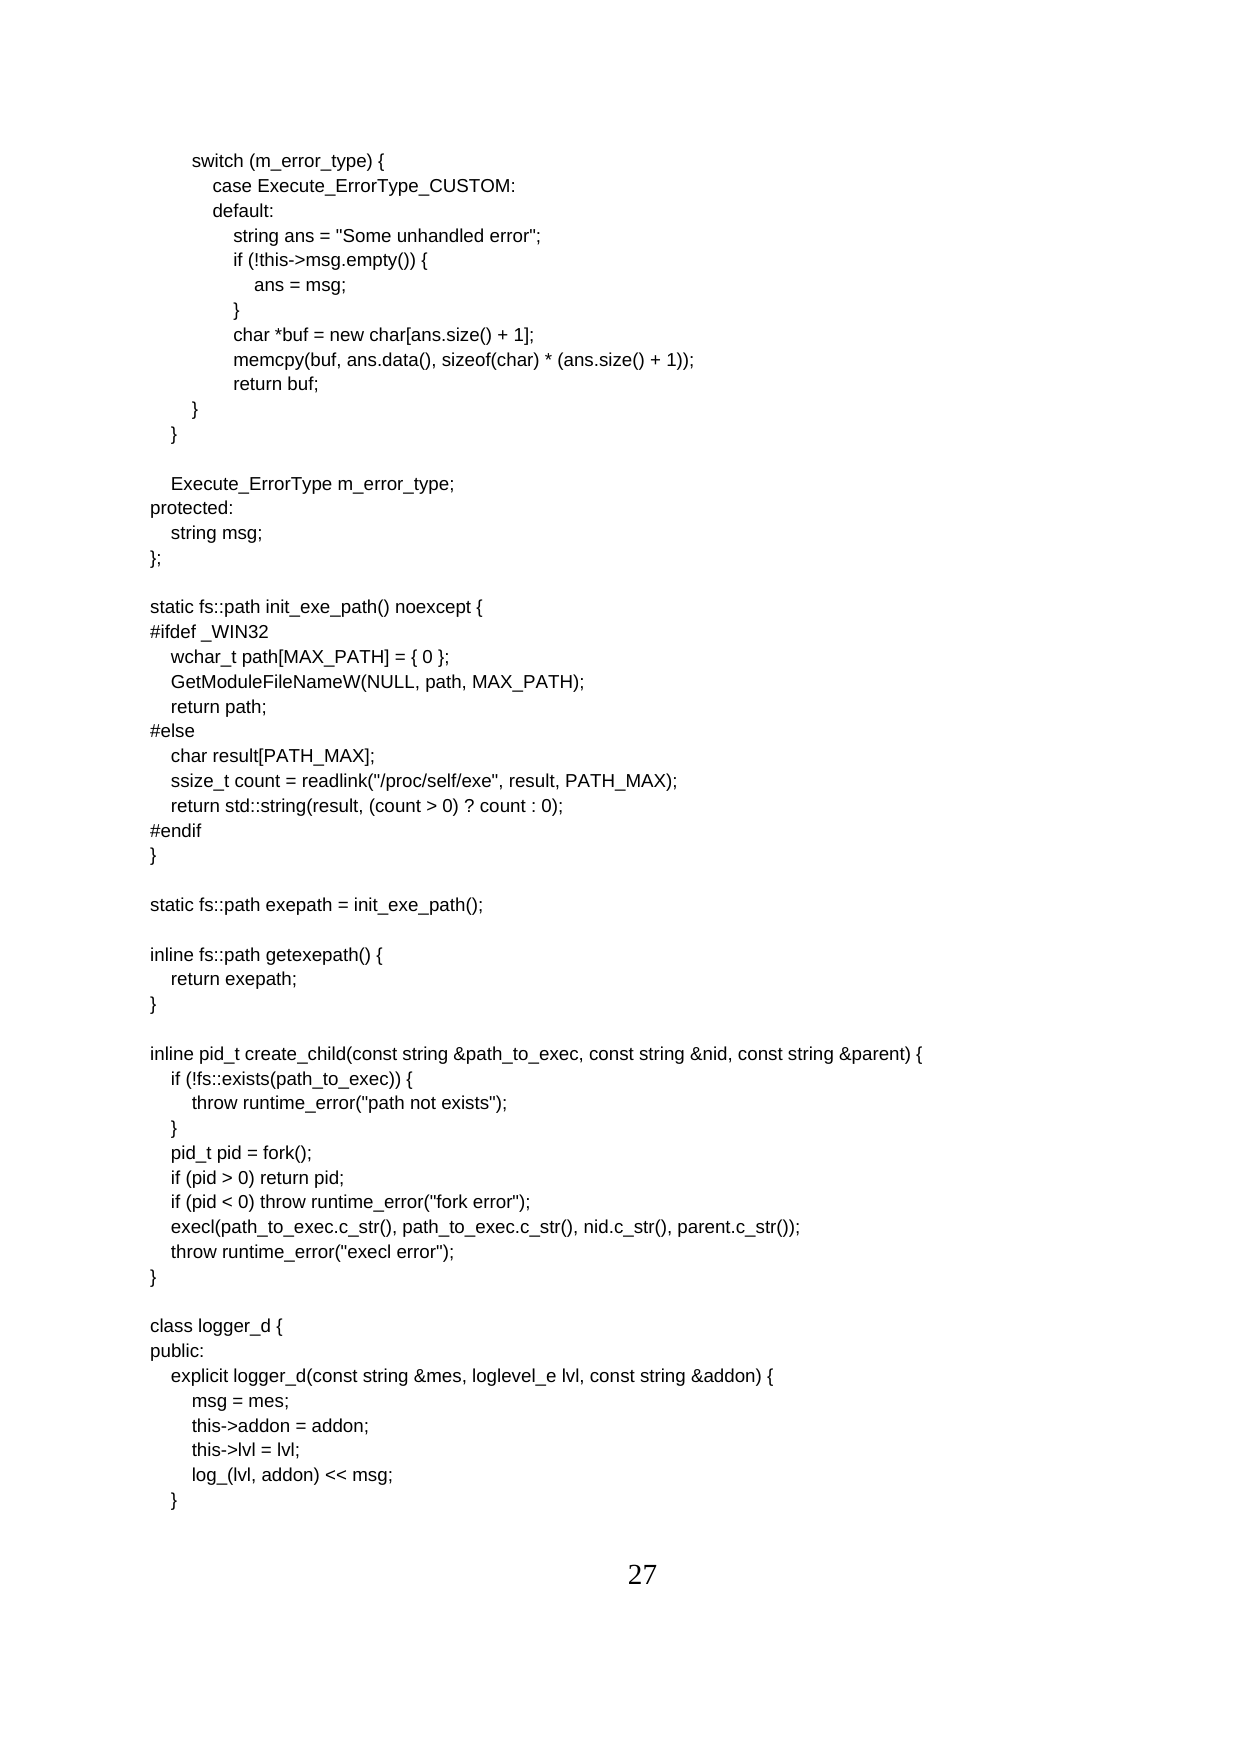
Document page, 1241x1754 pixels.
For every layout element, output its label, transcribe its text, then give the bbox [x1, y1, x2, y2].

text execl(path_to_exec.c_str(), path_to_exec.c_str(), nid.c_str(), parent.c_str()); [150, 1216, 1091, 1238]
text throw runtime_error("path not exists"); [150, 1092, 1091, 1114]
text string msg; [150, 522, 1091, 543]
text string ans = "Some unhandled error"; [150, 224, 1091, 246]
text static fs::path exepath = init_exe_path(); [150, 894, 1091, 915]
text explicit logger_d(const string &mes, loglevel_e lvl, const string &addon) { [150, 1365, 1091, 1386]
text } [150, 1117, 1091, 1138]
text if (!this->msg.empty()) { [150, 249, 1091, 271]
text } [150, 398, 1091, 419]
text return exepath; [150, 968, 1091, 990]
text #else [150, 720, 1091, 742]
text wchar_t path[MAX_PATH] = { 0 }; [150, 646, 1091, 667]
text Execute_ErrorType m_error_type; [150, 472, 1091, 494]
text } [150, 423, 1091, 444]
text throw runtime_error("execl error"); [150, 1241, 1091, 1262]
text } [150, 1266, 1091, 1287]
text }; [150, 547, 1091, 568]
text static fs::path init_exe_path() noexcept { [150, 596, 1091, 618]
text } [150, 299, 1091, 320]
text } [150, 993, 1091, 1014]
text inline pid_t create_child(const string &path_to_exec, const string &nid, const string &parent) { [150, 1042, 1091, 1064]
text char result[PATH_MAX]; [150, 745, 1091, 767]
text msg = mes; [150, 1389, 1091, 1411]
text #ifdef _WIN32 [150, 621, 1091, 643]
text inline fs::path getexepath() { [150, 943, 1091, 965]
text this->addon = addon; [150, 1414, 1091, 1436]
text protected: [150, 497, 1091, 519]
text log_(lvl, addon) << msg; [150, 1464, 1091, 1486]
text GetModuleFileNameW(NULL, path, MAX_PATH); [150, 671, 1091, 692]
text if (pid < 0) throw runtime_error("fork error"); [150, 1191, 1091, 1213]
text public: [150, 1340, 1091, 1362]
text default: [150, 199, 1091, 221]
text ans = msg; [150, 274, 1091, 296]
text pid_t pid = fork(); [150, 1142, 1091, 1163]
text if (pid > 0) return pid; [150, 1166, 1091, 1188]
text } [150, 1489, 1091, 1510]
text case Execute_ErrorType_CUSTOM: [150, 175, 1091, 196]
text char *buf = new char[ans.size() + 1]; [150, 323, 1091, 345]
text switch (m_error_type) { [150, 150, 1091, 172]
text ssize_t count = readlink("/proc/self/exe", result, PATH_MAX); [150, 770, 1091, 791]
text return std::string(result, (count > 0) ? count : 0); [150, 794, 1091, 816]
text memcpy(buf, ans.data(), sizeof(char) * (ans.size() + 1)); [150, 348, 1091, 370]
text } [150, 844, 1091, 866]
text class logger_d { [150, 1315, 1091, 1337]
text #endif [150, 819, 1091, 841]
text return buf; [150, 373, 1091, 395]
text return path; [150, 695, 1091, 717]
text this->lvl = lvl; [150, 1439, 1091, 1461]
text if (!fs::exists(path_to_exec)) { [150, 1067, 1091, 1089]
